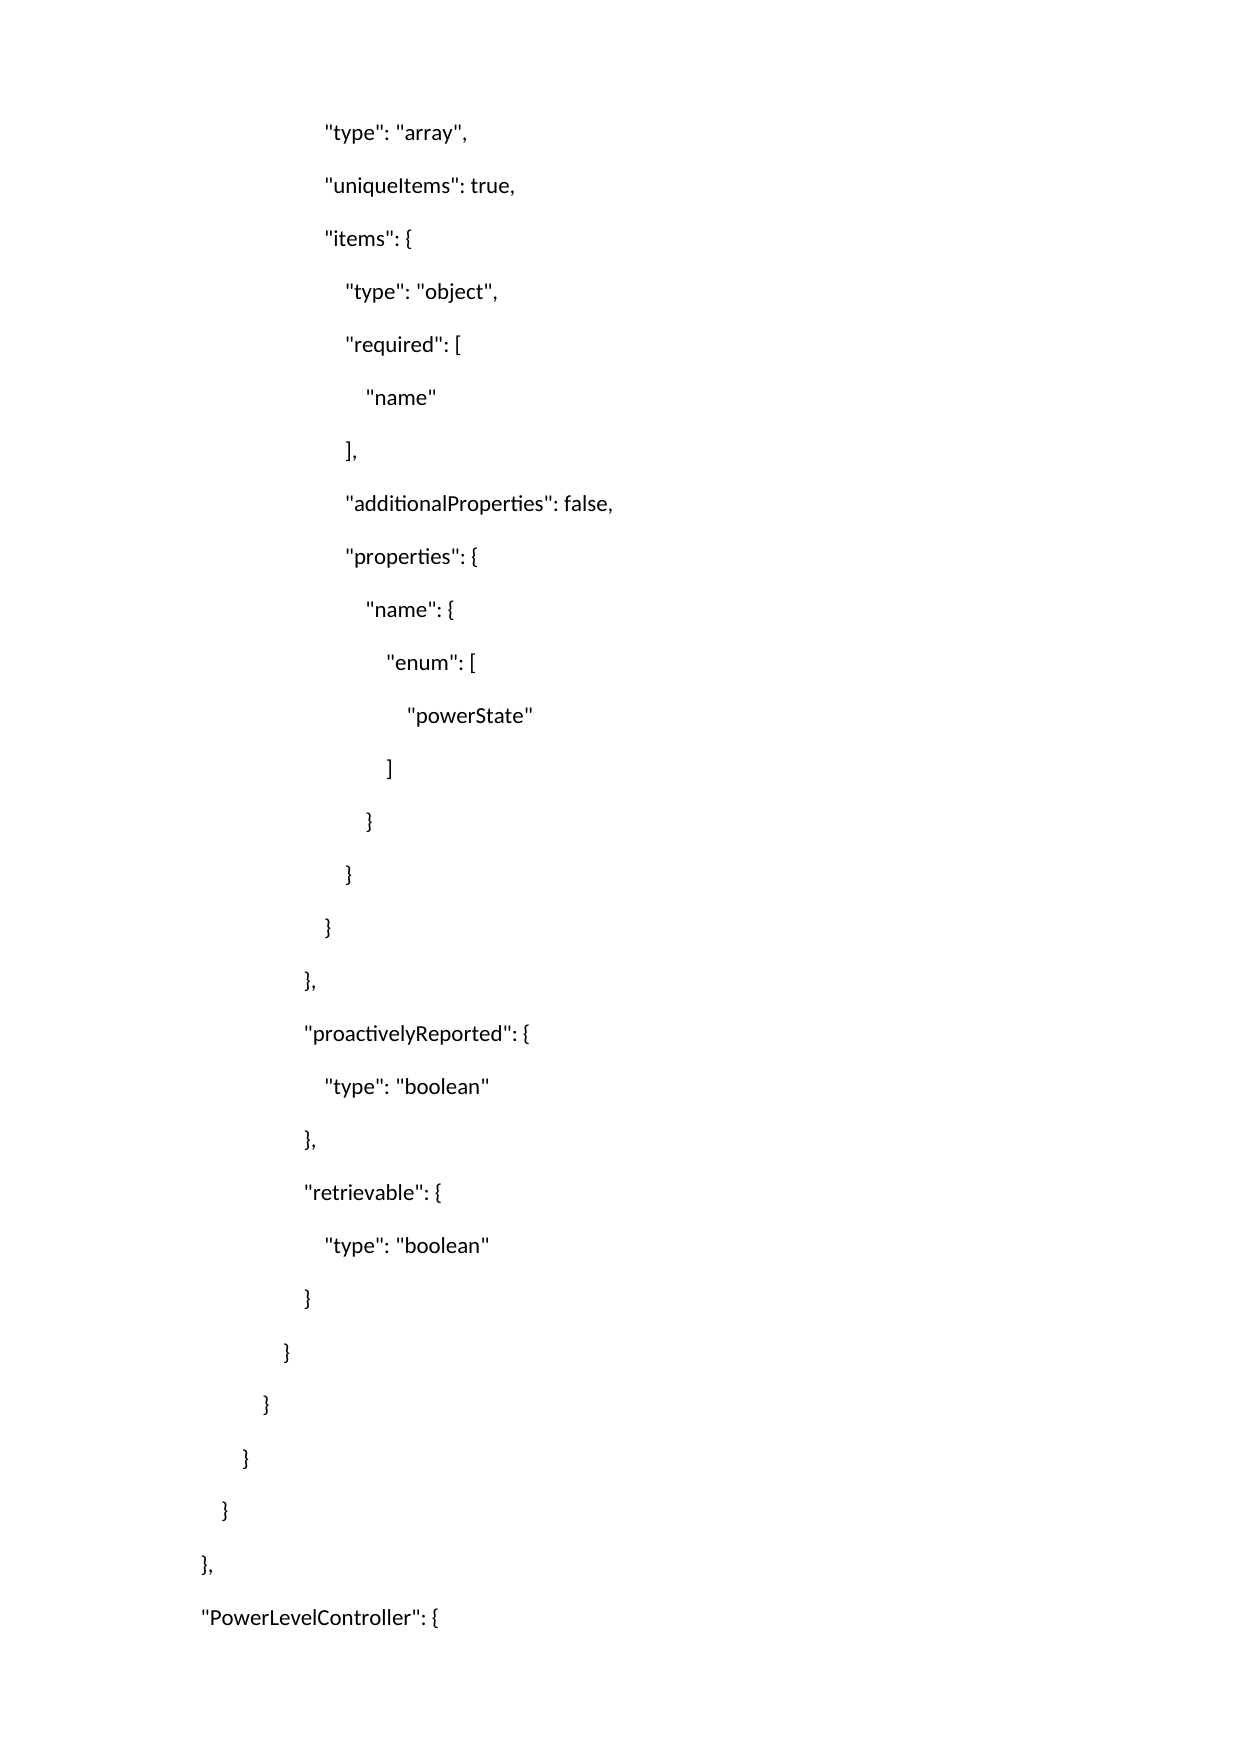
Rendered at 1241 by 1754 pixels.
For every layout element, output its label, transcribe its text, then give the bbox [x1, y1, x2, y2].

text } [118, 1338, 1122, 1366]
text "required": [ [118, 330, 1122, 358]
text "properties": { [118, 542, 1122, 570]
text }, [118, 966, 1122, 994]
text "type": "object", [118, 277, 1122, 305]
text ], [118, 436, 1122, 464]
text "name": { [118, 595, 1122, 623]
text } [118, 860, 1122, 888]
text } [118, 1284, 1122, 1313]
text }, [118, 1126, 1122, 1153]
text "additionalProperties": false, [118, 489, 1122, 517]
text "proactivelyReported": { [118, 1019, 1122, 1047]
text } [118, 1391, 1122, 1419]
text "retrievable": { [118, 1178, 1122, 1207]
text }, [118, 1550, 1122, 1578]
text ] [118, 754, 1122, 782]
text "PowerLevelController": { [118, 1603, 1122, 1631]
text "uniqueItems": true, [118, 171, 1122, 199]
text "type": "boolean" [118, 1232, 1122, 1259]
text "type": "array", [118, 118, 1122, 146]
text "type": "boolean" [118, 1072, 1122, 1101]
text "name" [118, 383, 1122, 411]
text } [118, 913, 1122, 941]
text } [118, 807, 1122, 835]
text "items": { [118, 224, 1122, 252]
text } [118, 1444, 1122, 1472]
text "powerState" [118, 701, 1122, 729]
text } [118, 1497, 1122, 1525]
text "enum": [ [118, 648, 1122, 676]
